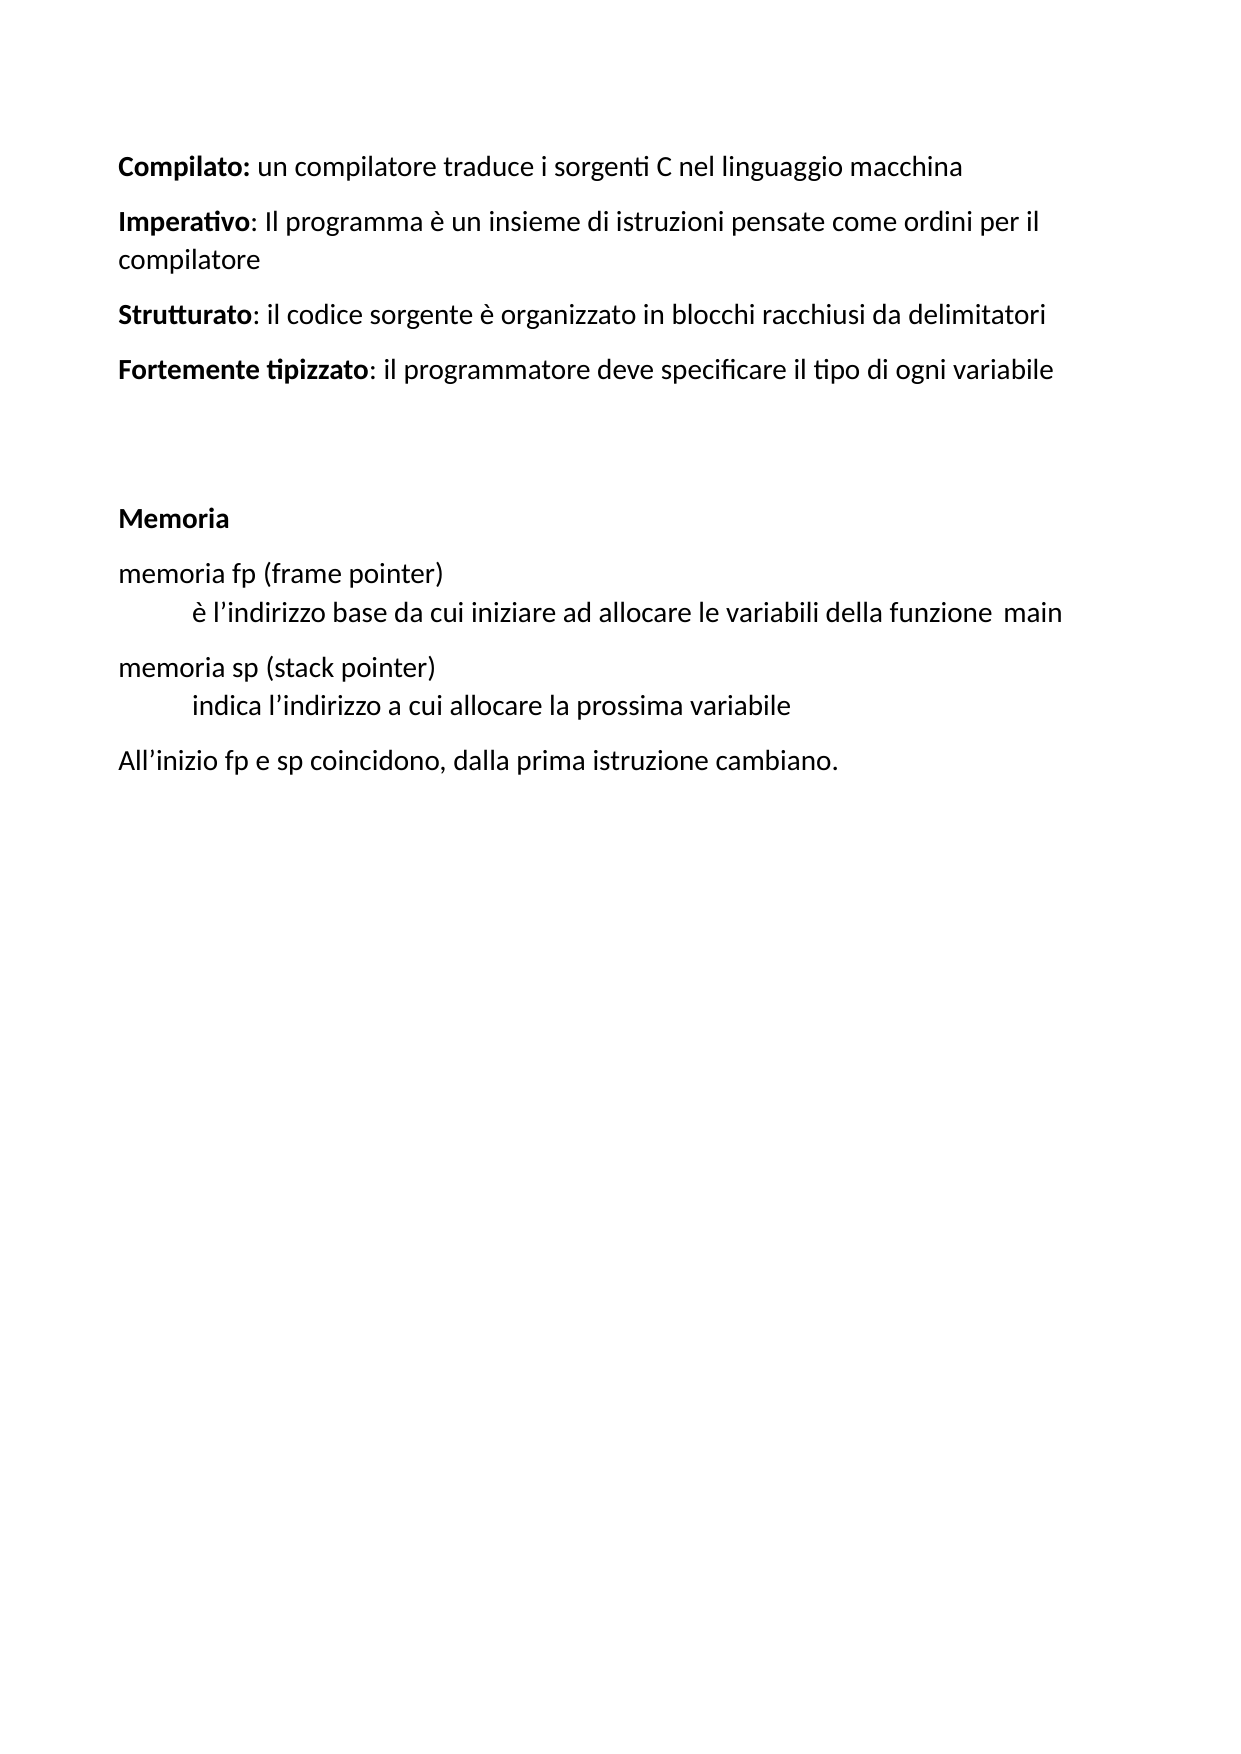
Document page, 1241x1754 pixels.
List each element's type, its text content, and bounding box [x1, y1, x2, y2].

text memoria fp (frame pointer) è l’indirizzo base da cui iniziare ad allocare le variabili della funzione main [118, 555, 1122, 629]
text Imperativo: Il programma è un insieme di istruzioni pensate come ordini per il compilatore [118, 203, 1122, 277]
text Memoria [118, 500, 1122, 536]
text memoria sp (stack pointer) indica l’indirizzo a cui allocare la prossima variabile [118, 649, 1122, 723]
text Fortemente tipizzato: il programmatore deve specificare il tipo di ogni variabile [118, 351, 1122, 387]
text Compilato: un compilatore traduce i sorgenti C nel linguaggio macchina [118, 148, 1122, 183]
text All’inizio fp e sp coincidono, dalla prima istruzione cambiano. [118, 742, 1122, 778]
text Strutturato: il codice sorgente è organizzato in blocchi racchiusi da delimitatori [118, 296, 1122, 332]
